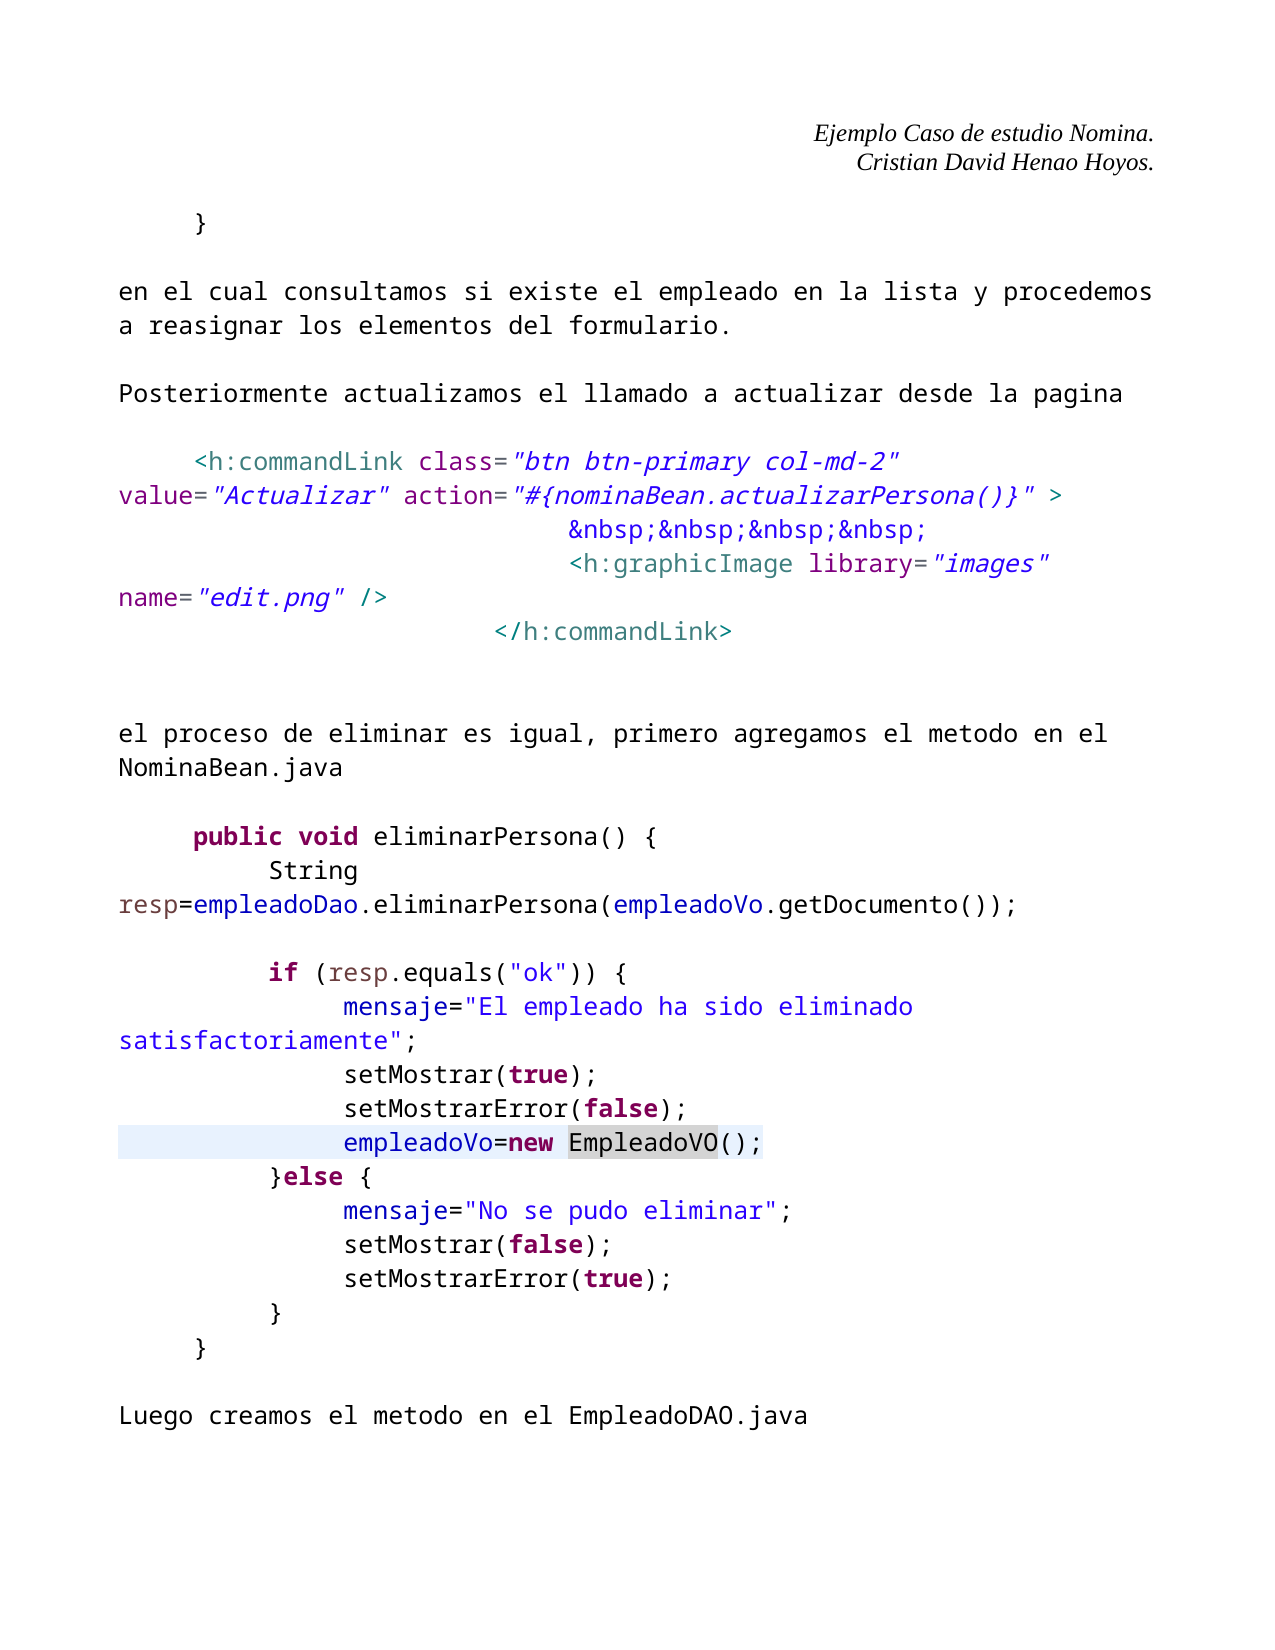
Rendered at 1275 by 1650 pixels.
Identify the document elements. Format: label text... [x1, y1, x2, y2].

text setMostrarError(true); [118, 1261, 1157, 1295]
text String resp=empleadoDao.eliminarPersona(empleadoVo.getDocumento()); [118, 852, 1157, 920]
text </h:commandLink> [118, 614, 1157, 648]
text setMostrarError(false); [118, 1091, 1157, 1125]
text } [118, 1329, 1157, 1363]
text setMostrar(false); [118, 1227, 1157, 1261]
text mensaje="El empleado ha sido eliminado satisfactoriamente"; [118, 988, 1157, 1057]
text setMostrar(true); [118, 1057, 1157, 1091]
text } [118, 1295, 1157, 1329]
text } [118, 205, 1157, 239]
text Posteriormente actualizamos el llamado a actualizar desde la pagina [118, 375, 1157, 409]
text if (resp.equals("ok")) { [118, 954, 1157, 988]
text Luego creamos el metodo en el EmpleadoDAO.java [118, 1397, 1157, 1431]
text mensaje="No se pudo eliminar"; [118, 1193, 1157, 1227]
text <h:commandLink class="btn btn-primary col-md-2" value="Actualizar" action="#{nominaBean.actualizarPersona()}" > [118, 443, 1157, 512]
text <h:graphicImage library="images" name="edit.png" /> [118, 546, 1157, 614]
text en el cual consultamos si existe el empleado en la lista y procedemos a reasignar los elementos del formulario. [118, 273, 1157, 341]
text empleadoVo=new EmpleadoVO(); [118, 1125, 1157, 1159]
text public void eliminarPersona() { [118, 818, 1157, 852]
text }else { [118, 1159, 1157, 1193]
text el proceso de eliminar es igual, primero agregamos el metodo en el NominaBean.java [118, 716, 1157, 784]
text &nbsp;&nbsp;&nbsp;&nbsp; [118, 512, 1157, 546]
